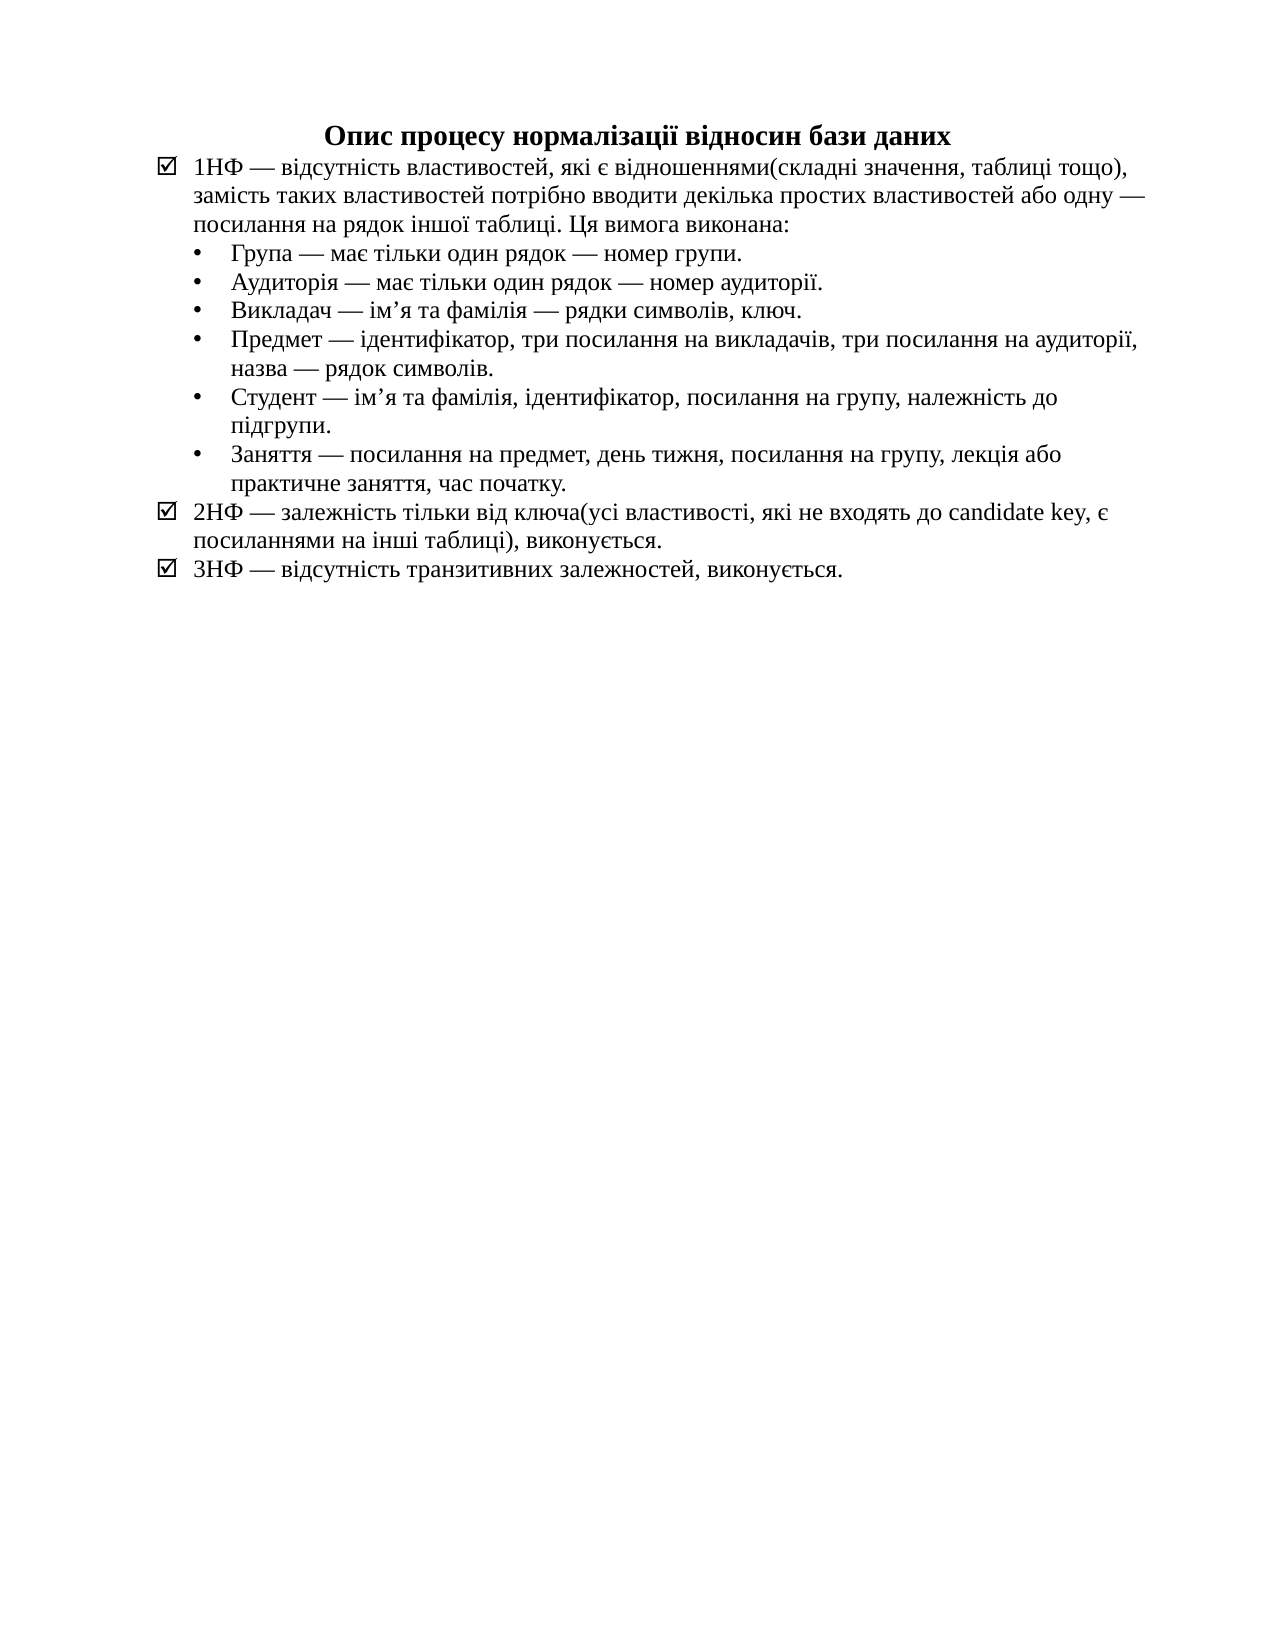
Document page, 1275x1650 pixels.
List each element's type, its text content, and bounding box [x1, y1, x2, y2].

list Викладач — ім’я та фамілія — рядки символів, ключ. [193, 295, 1157, 324]
list Заняття — посилання на предмет, день тижня, посилання на групу, лекція або практичне заняття, час початку. [193, 439, 1157, 497]
list 1НФ — відсутність властивостей, які є відношеннями(складні значення, таблиці тощо), замість таких властивостей потрібно вводити декілька простих властивостей або одну — посилання на рядок іншої таблиці. Ця вимога виконана: [156, 152, 1157, 238]
list Студент — ім’я та фамілія, ідентифікатор, посилання на групу, належність до підгрупи. [193, 382, 1157, 439]
list 3НФ — відсутність транзитивних залежностей, виконується. [156, 554, 1157, 583]
list Аудиторія — має тільки один рядок — номер аудиторії. [193, 267, 1157, 295]
list 2НФ — залежність тільки від ключа(усі властивості, які не входять до candidate key, є посиланнями на інші таблиці), виконується. [156, 497, 1157, 554]
list Предмет — ідентифікатор, три посилання на викладачів, три посилання на аудиторії, назва — рядок символів. [193, 324, 1157, 382]
list Група — має тільки один рядок — номер групи. [193, 238, 1157, 267]
text Опис процесу нормалізації відносин бази даних [118, 118, 1157, 152]
